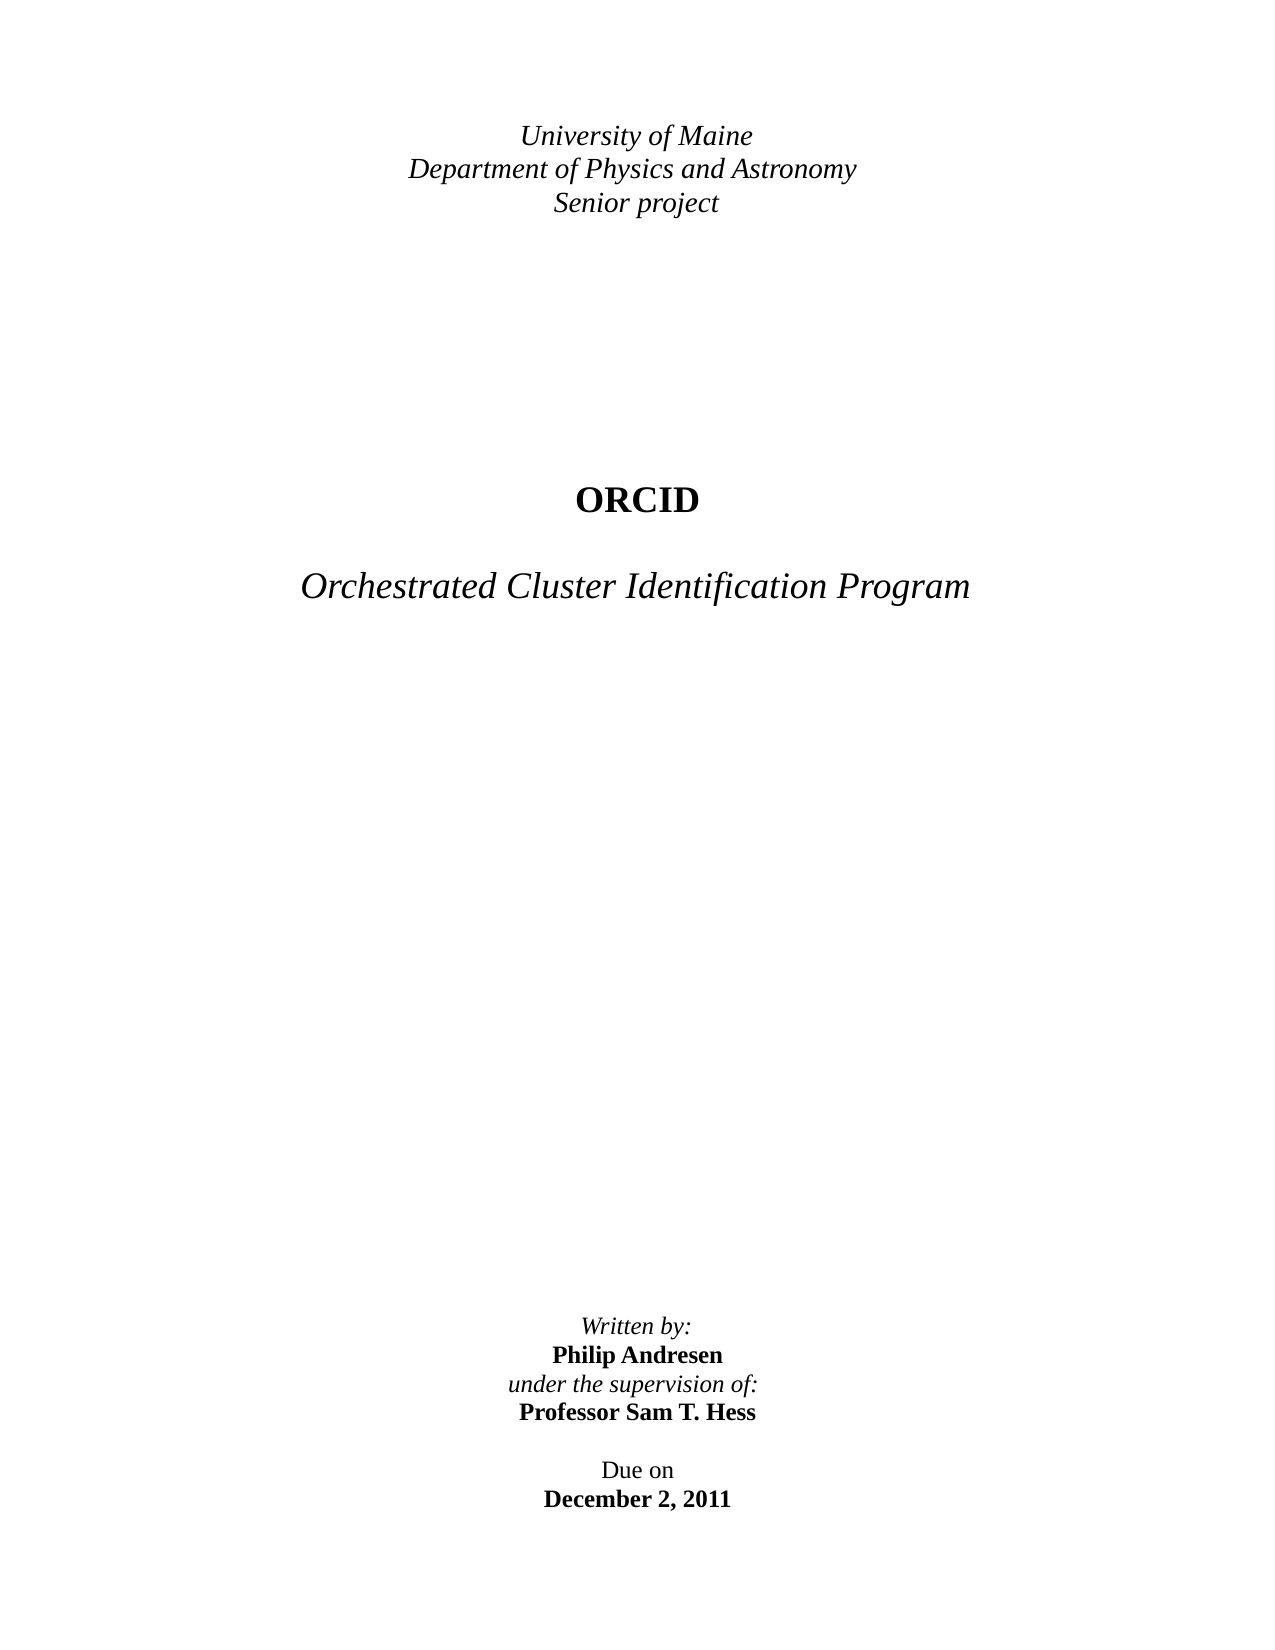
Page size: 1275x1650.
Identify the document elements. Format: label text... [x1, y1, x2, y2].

text Written by: [118, 1311, 1157, 1340]
text Professor Sam T. Hess [118, 1397, 1157, 1426]
text ORCID [118, 477, 1157, 521]
text Due on [118, 1455, 1157, 1484]
text University of Maine [118, 118, 1157, 152]
text Department of Physics and Astronomy [118, 152, 1157, 185]
text Senior project [118, 185, 1157, 219]
text Philip Andresen [118, 1340, 1157, 1369]
text December 2, 2011 [118, 1484, 1157, 1512]
text under the supervision of: [118, 1369, 1157, 1397]
text Orchestrated Cluster Identification Program [118, 564, 1157, 607]
